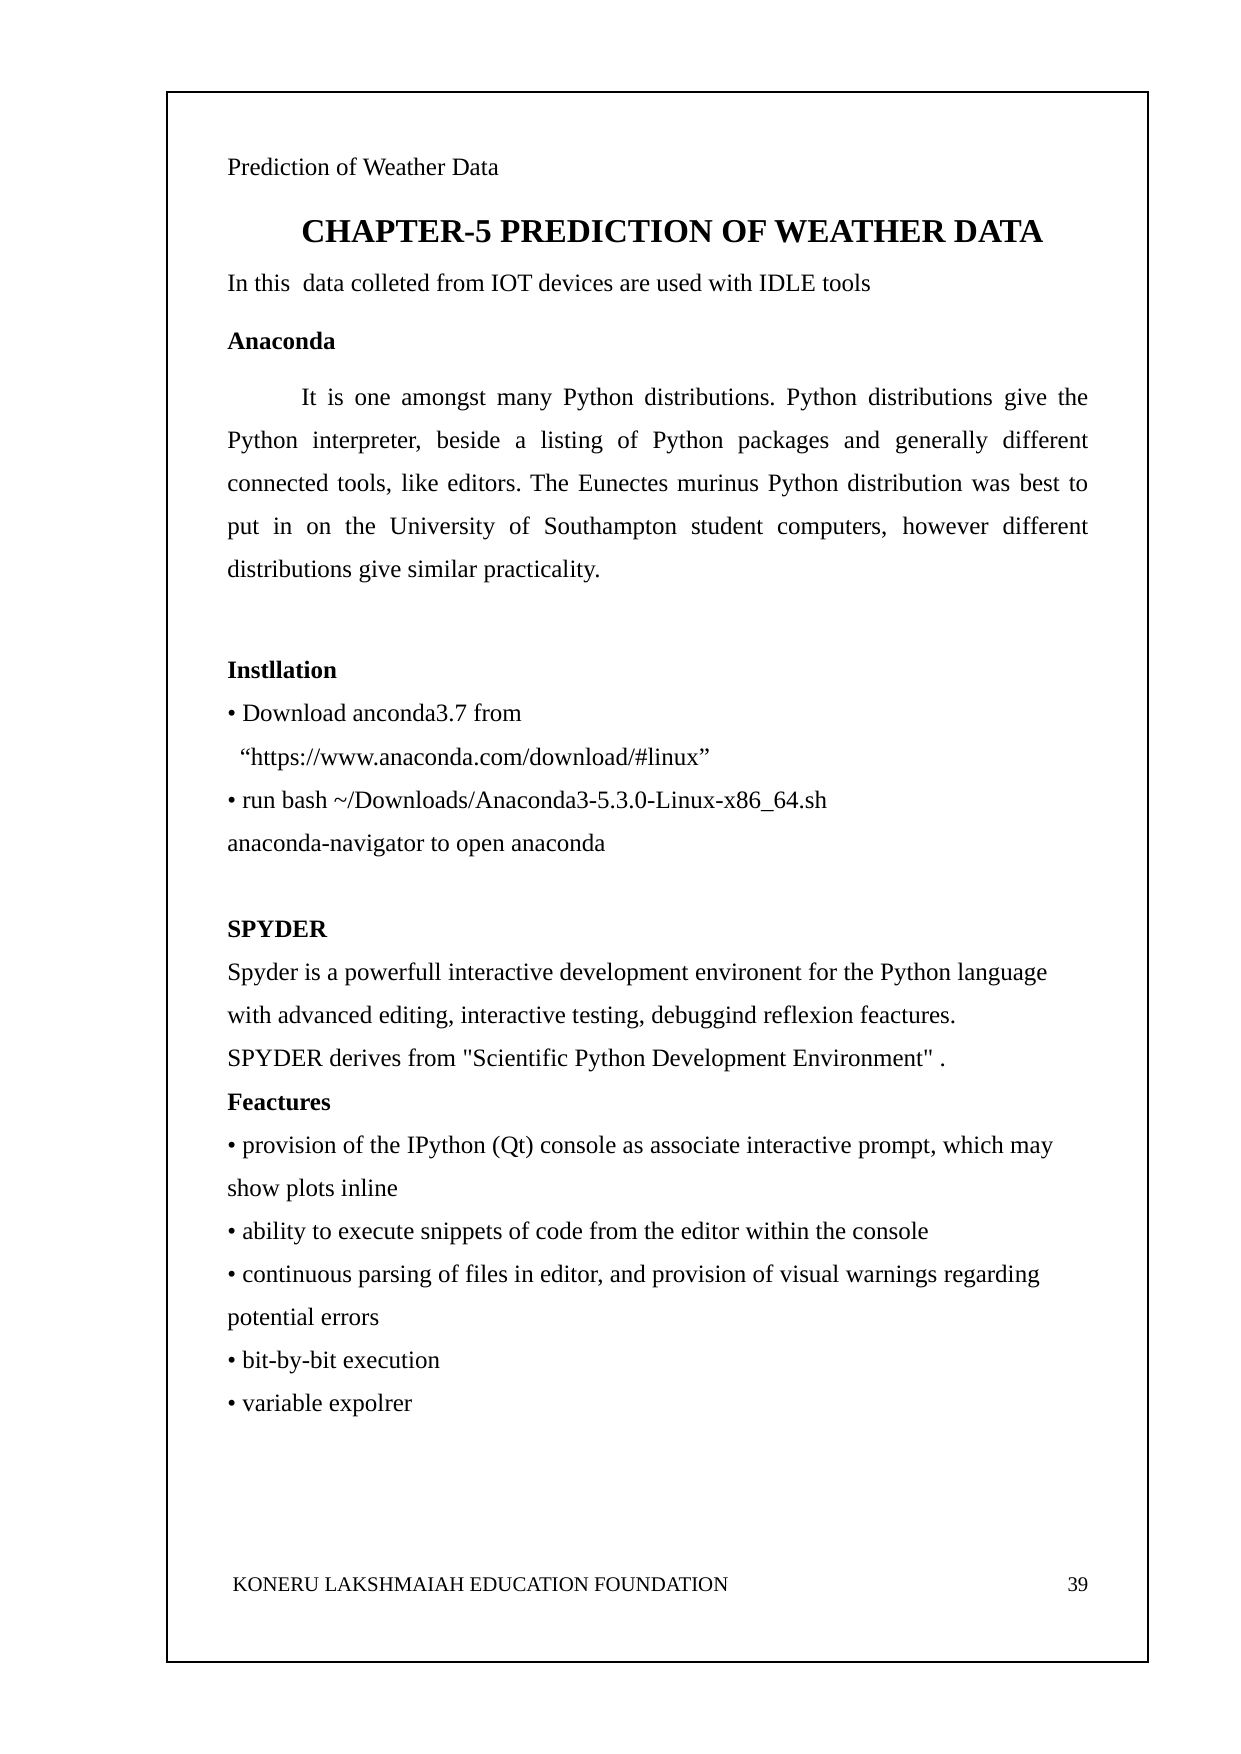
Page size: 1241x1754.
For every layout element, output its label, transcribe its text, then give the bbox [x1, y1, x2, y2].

text Instllation • Download anconda3.7 from [227, 655, 1088, 727]
text In this data colleted from IOT devices are used with IDLE tools [227, 268, 1088, 297]
text “https://www.anaconda.com/download/#linux” • run bash ~/Downloads/Anaconda3-5.3.0-Linux-x86_64.sh anaconda-navigator to open anaconda [227, 742, 1088, 857]
text SPYDER Spyder is a powerfull interactive development environent for the Python language with advanced editing, interactive testing, debuggind reflexion feactures. [227, 871, 1088, 1029]
text SPYDER derives from "Scientific Python Development Environment" . Feactures • provision of the IPython (Qt) console as associate interactive prompt, which may show plots inline • ability to execute snippets of code from the editor within the console • continuous parsing of files in editor, and provision of visual warnings regarding potential errors • bit-by-bit execution • variable expolrer [227, 1043, 1088, 1503]
text CHAPTER-5 PREDICTION OF WEATHER DATA [227, 211, 1088, 249]
text It is one amongst many Python distributions. Python distributions give the Python interpreter, beside a listing of Python packages and generally different connected tools, like editors. The Eunectes murinus Python distribution was best to put in on the University of Southampton student computers, however different distributions give similar practicality. [227, 382, 1088, 583]
subtitle Anaconda [227, 326, 1088, 355]
